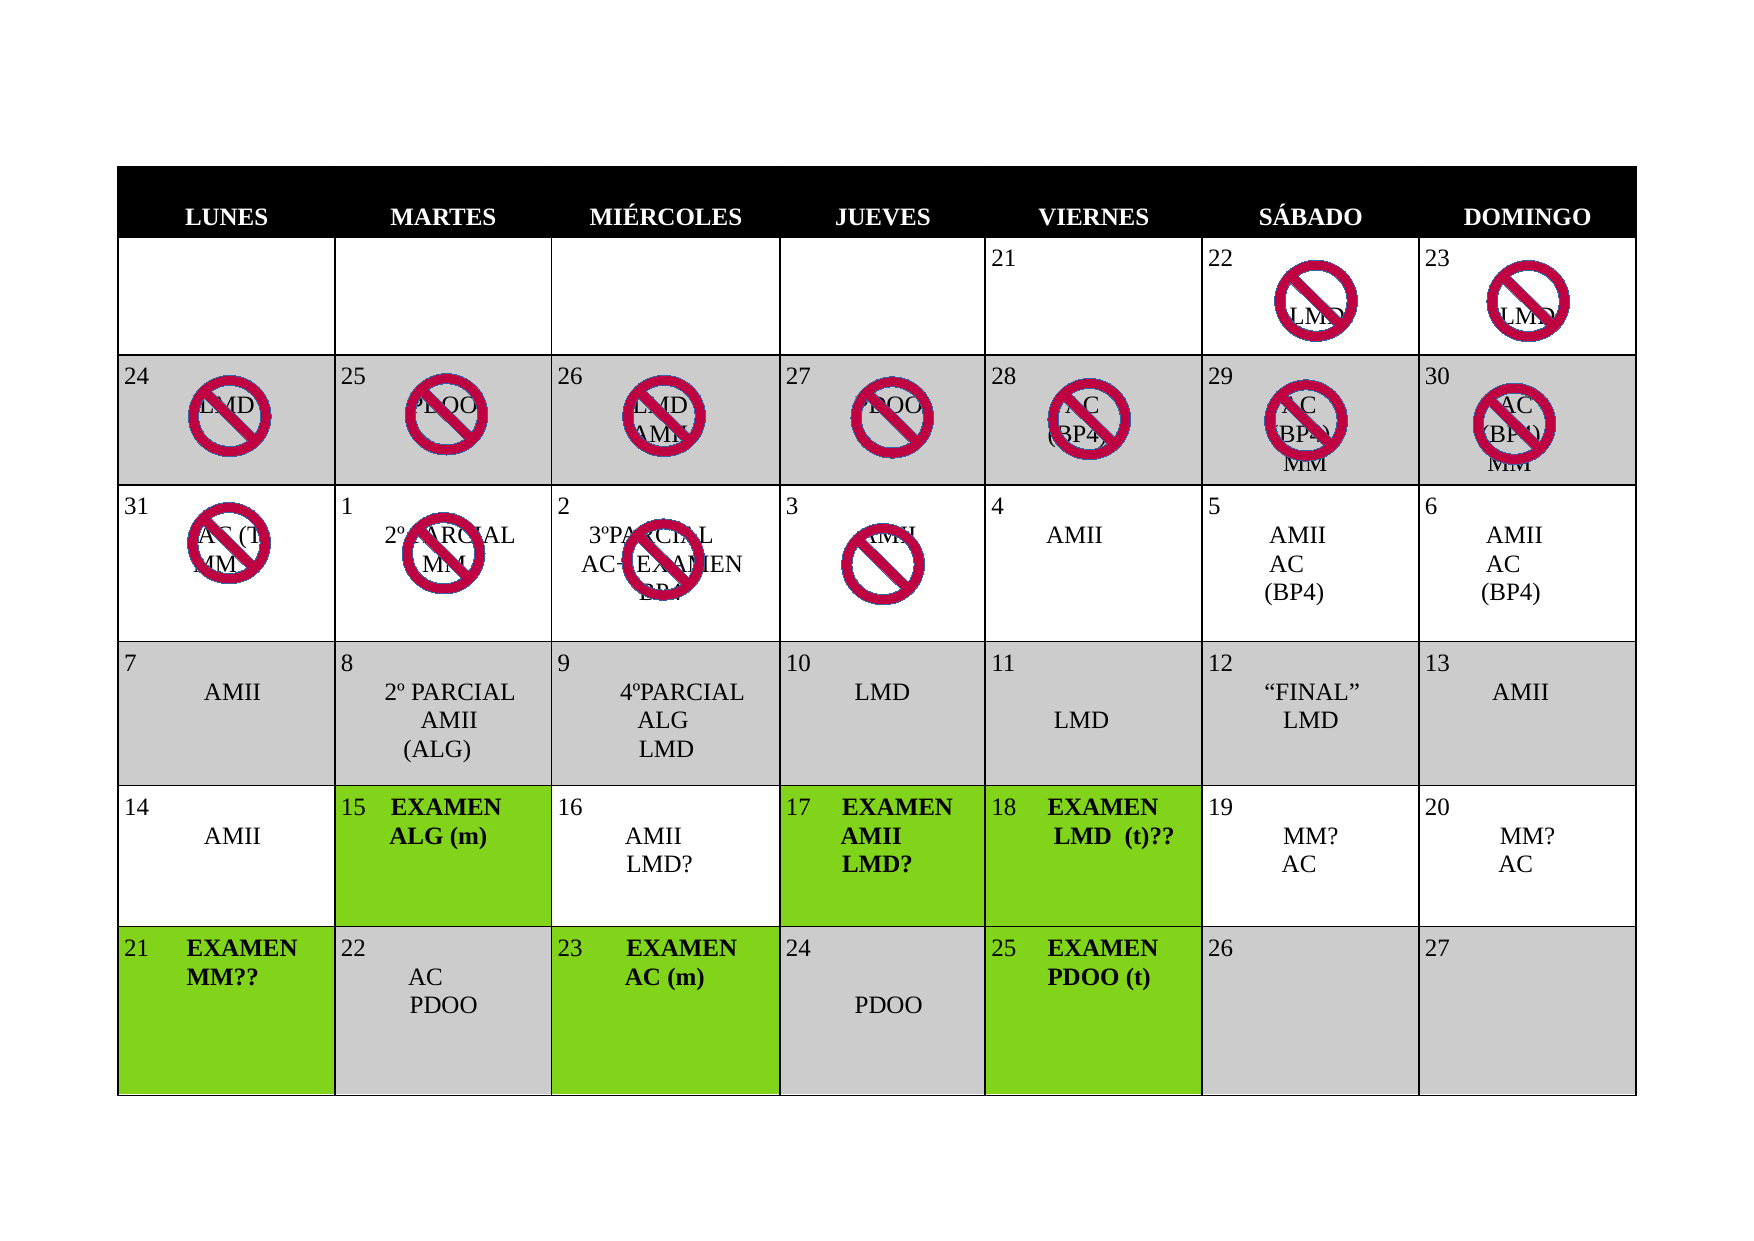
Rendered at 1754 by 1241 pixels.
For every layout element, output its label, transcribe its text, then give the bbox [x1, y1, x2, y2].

table_cell 5 AMII AC (BP4) [1203, 486, 1418, 641]
table_cell 6 AMII AC (BP4) [1420, 486, 1635, 641]
table_cell 30 AC (BP4) MM [1420, 356, 1635, 484]
table_cell 9 4ºPARCIAL ALG LMD [552, 642, 779, 785]
table_header VIERNES [986, 167, 1201, 236]
table_cell 25 PDOO [336, 356, 551, 484]
table_cell 8 2º PARCIAL AMII (ALG) [336, 642, 551, 785]
table_cell 28 AC (BP4) [986, 356, 1201, 484]
table_header DOMINGO [1420, 167, 1635, 236]
table_cell 23 EXAMEN AC (m) [552, 927, 779, 1094]
table_cell [781, 238, 984, 354]
table_cell 11 LMD [986, 642, 1201, 785]
table_cell [552, 238, 779, 354]
table_cell 7 AMII [119, 642, 334, 785]
table_cell 10 LMD [781, 642, 984, 785]
table_cell 1 2º PARCIAL MM [336, 486, 551, 641]
table_cell 23 LMD [1420, 238, 1635, 354]
table_header MARTES [336, 167, 551, 236]
table_header MIÉRCOLES [552, 167, 779, 236]
table_cell 3 AMII [781, 486, 984, 641]
table_cell 17 EXAMEN AMII LMD? [781, 786, 984, 926]
table_cell 16 AMII LMD? [552, 786, 779, 926]
table_cell 24 LMD [119, 356, 334, 484]
table_cell 13 AMII [1420, 642, 1635, 785]
table_cell 22 LMD [1203, 238, 1418, 354]
table_header JUEVES [781, 167, 984, 236]
table_cell 26 LMD AMII [552, 356, 779, 484]
table_cell 2 3ºPARCIAL AC+ EXAMEN BP4 [552, 486, 779, 641]
table_cell 15 EXAMEN ALG (m) [336, 786, 551, 926]
table_cell 12 “FINAL” LMD [1203, 642, 1418, 785]
table_cell 18 EXAMEN LMD (t)?? [986, 786, 1201, 926]
table_cell 26 [1203, 927, 1418, 1094]
table_cell 19 MM? AC [1203, 786, 1418, 926]
table_header SÁBADO [1203, 167, 1418, 236]
table_cell 14 AMII [119, 786, 334, 926]
table_cell 29 AC (BP4) MM [1203, 356, 1418, 484]
table_cell 22 AC PDOO [336, 927, 551, 1094]
table_cell 27 [1420, 927, 1635, 1094]
table_cell 20 MM? AC [1420, 786, 1635, 926]
table_cell [336, 238, 551, 354]
table_cell 21 EXAMEN MM?? [119, 927, 334, 1094]
table_cell 4 AMII [986, 486, 1201, 641]
table_cell 27 PDOO [781, 356, 984, 484]
table_header LUNES [119, 167, 334, 236]
table_cell 21 [986, 238, 1201, 354]
table_cell 25 EXAMEN PDOO (t) [986, 927, 1201, 1094]
table_cell [119, 238, 334, 354]
table_cell 31 AC (T) MM [119, 486, 334, 641]
table_cell 24 PDOO [781, 927, 984, 1094]
